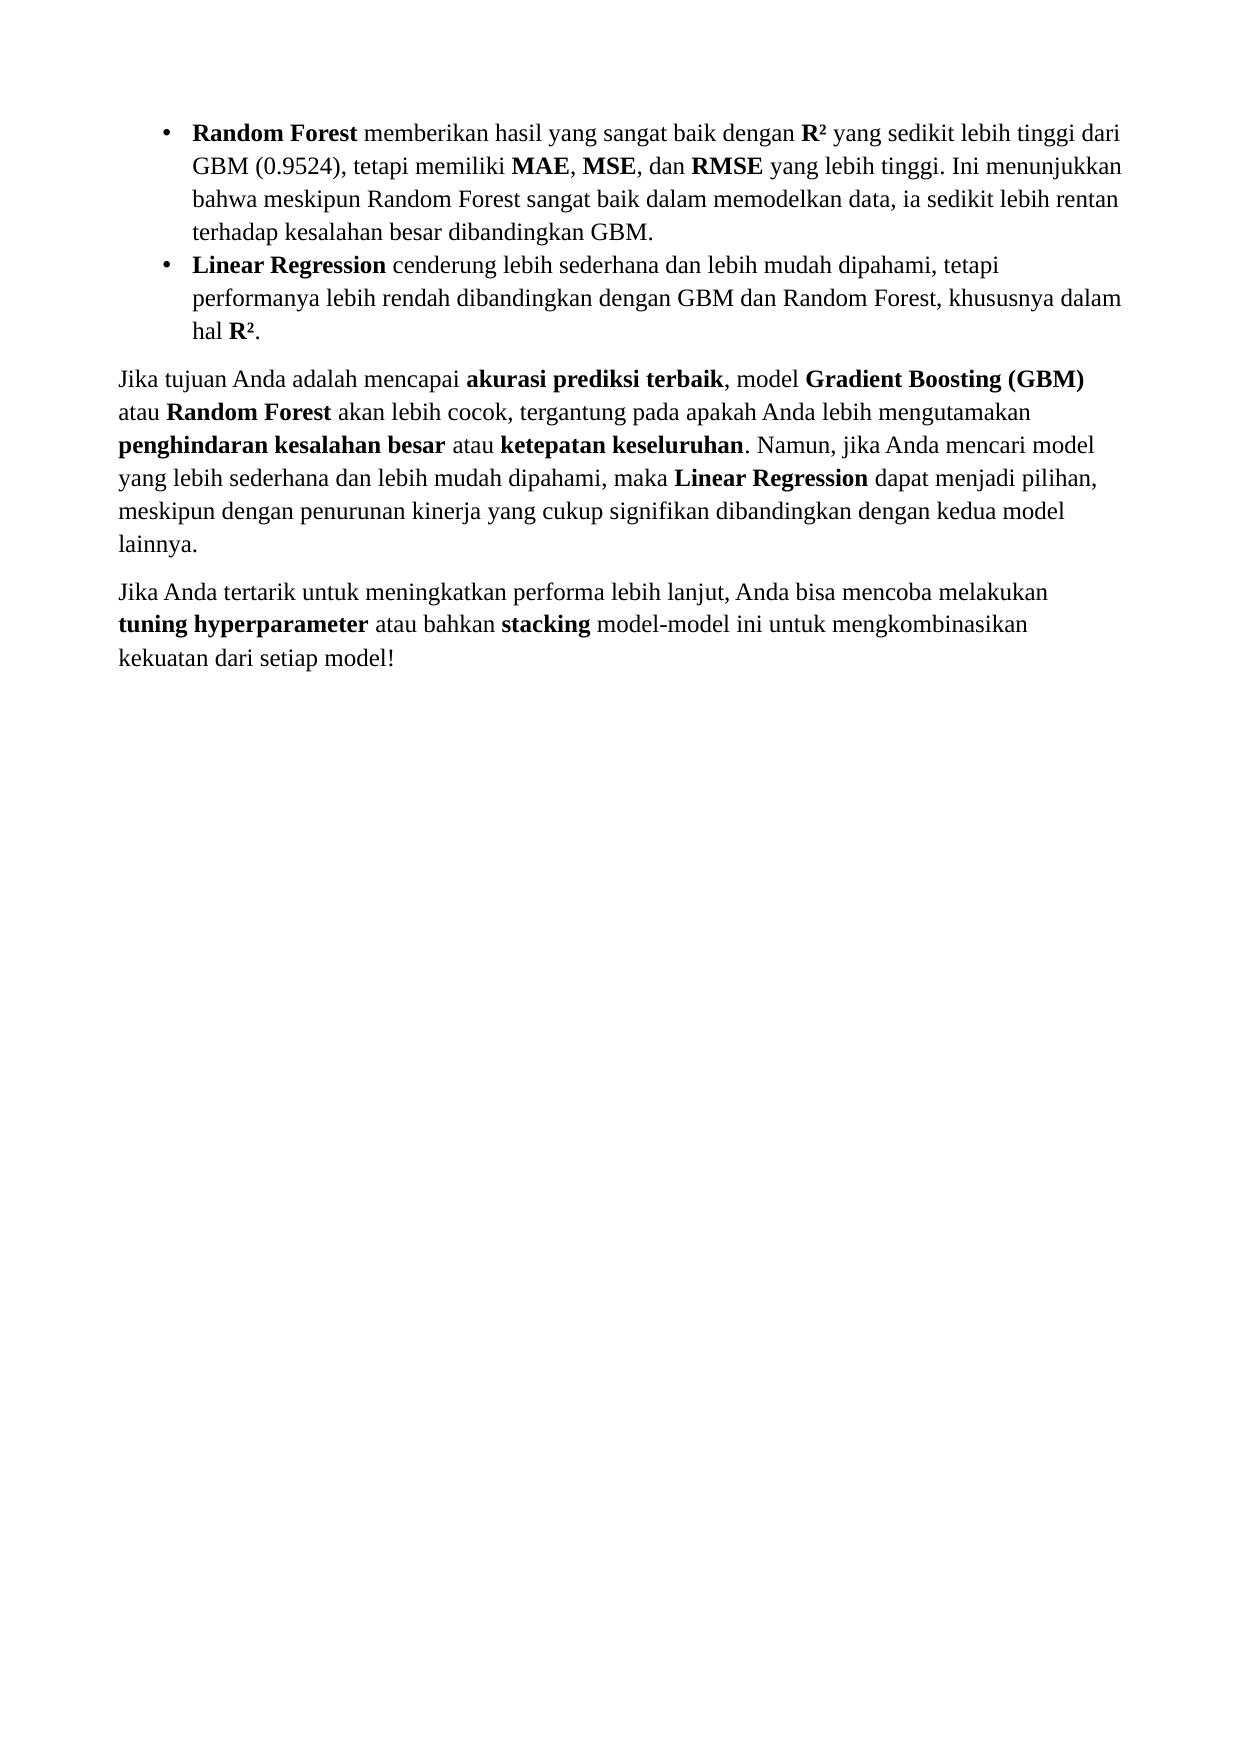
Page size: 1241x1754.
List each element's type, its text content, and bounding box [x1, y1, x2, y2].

list Random Forest memberikan hasil yang sangat baik dengan R² yang sedikit lebih tinggi dari GBM (0.9524), tetapi memiliki MAE, MSE, dan RMSE yang lebih tinggi. Ini menunjukkan bahwa meskipun Random Forest sangat baik dalam memodelkan data, ia sedikit lebih rentan terhadap kesalahan besar dibandingkan GBM. [162, 118, 1122, 246]
text Jika tujuan Anda adalah mencapai akurasi prediksi terbaik, model Gradient Boosting (GBM) atau Random Forest akan lebih cocok, tergantung pada apakah Anda lebih mengutamakan penghindaran kesalahan besar atau ketepatan keseluruhan. Namun, jika Anda mencari model yang lebih sederhana dan lebih mudah dipahami, maka Linear Regression dapat menjadi pilihan, meskipun dengan penurunan kinerja yang cukup signifikan dibandingkan dengan kedua model lainnya. [118, 364, 1122, 558]
text Jika Anda tertarik untuk meningkatkan performa lebih lanjut, Anda bisa mencoba melakukan tuning hyperparameter atau bahkan stacking model-model ini untuk mengkombinasikan kekuatan dari setiap model! [118, 577, 1122, 671]
list Linear Regression cenderung lebih sederhana dan lebih mudah dipahami, tetapi performanya lebih rendah dibandingkan dengan GBM dan Random Forest, khususnya dalam hal R². [162, 250, 1122, 345]
